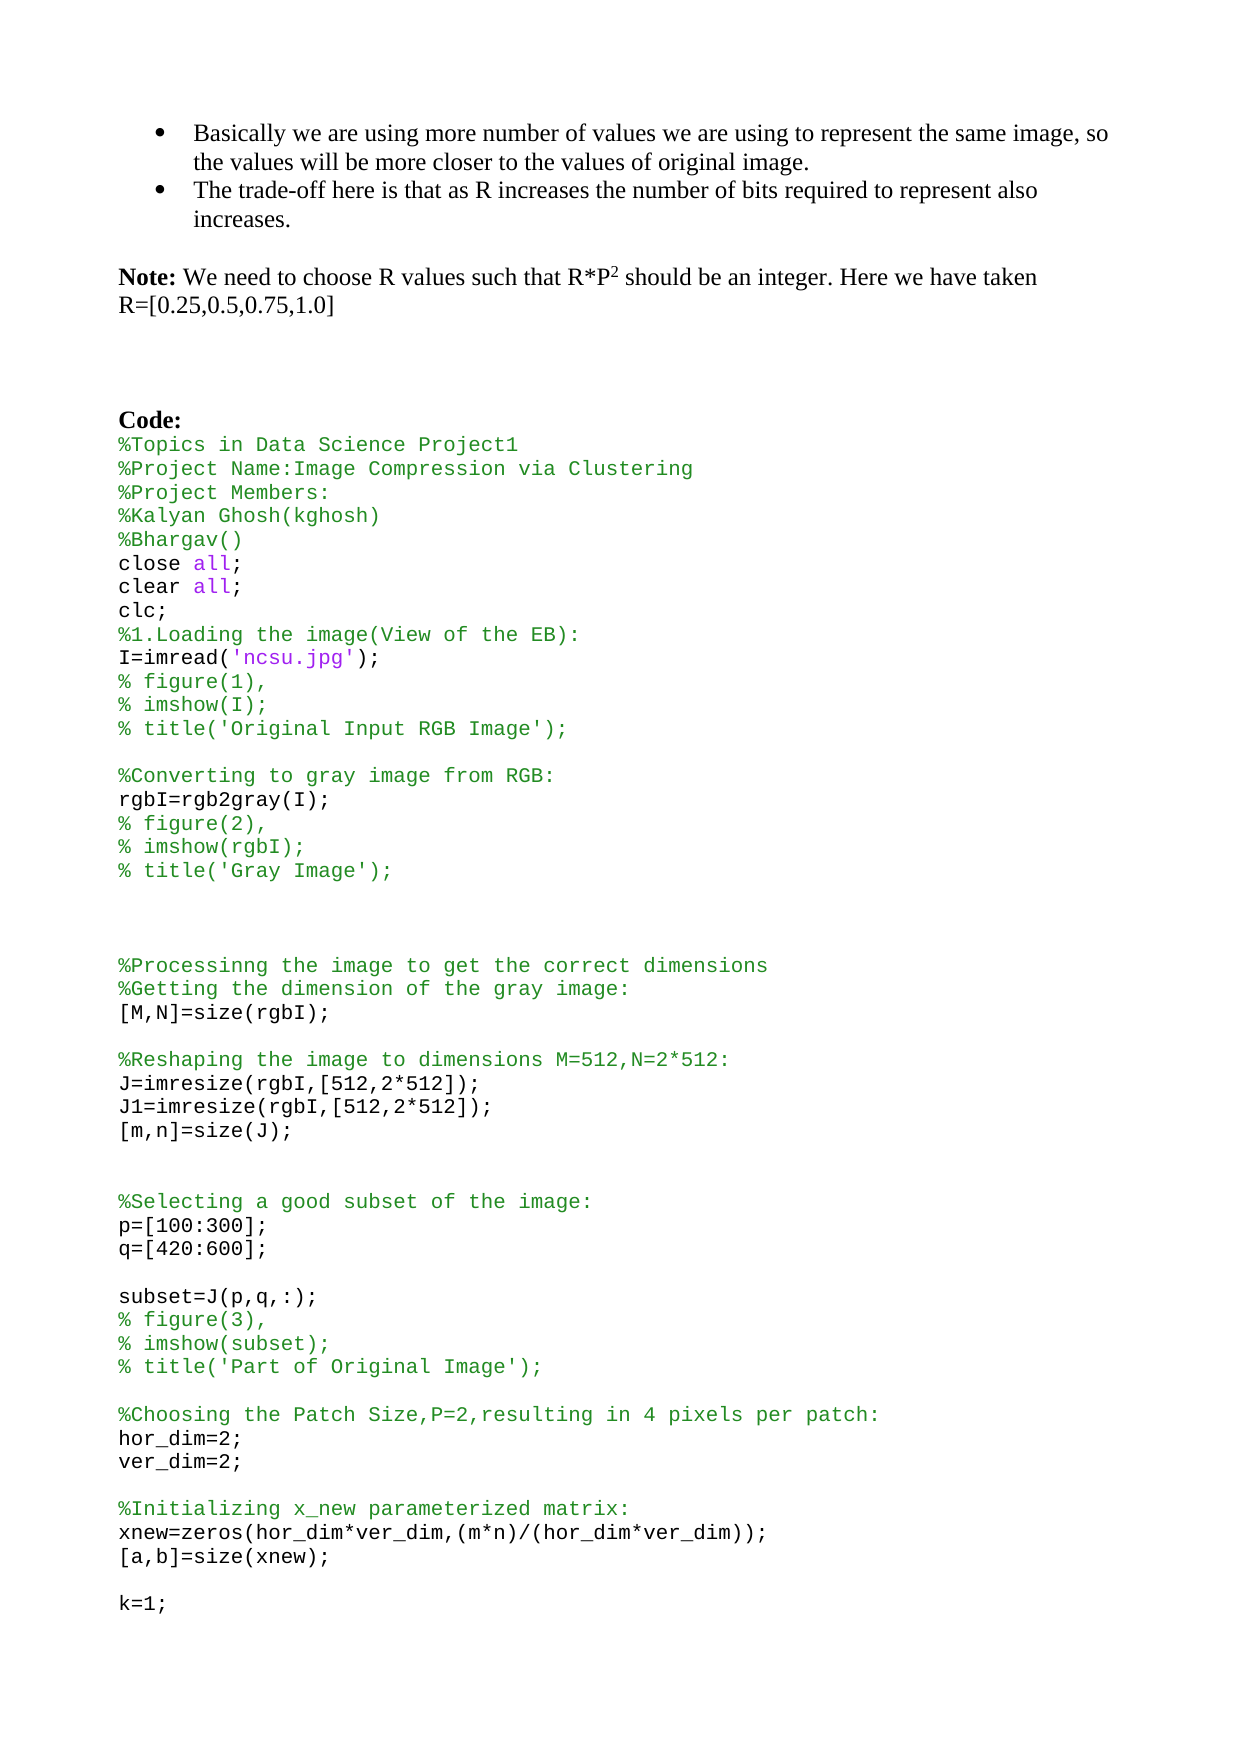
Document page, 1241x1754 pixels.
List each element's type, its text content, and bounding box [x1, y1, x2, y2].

text % figure(1), [118, 671, 1122, 694]
text xnew=zeros(hor_dim*ver_dim,(m*n)/(hor_dim*ver_dim)); [118, 1522, 1122, 1546]
list Basically we are using more number of values we are using to represent the same image, so the values will be more closer to the values of original image. [156, 118, 1122, 176]
text %Getting the dimension of the gray image: [118, 978, 1122, 1002]
text % imshow(subset); [118, 1333, 1122, 1357]
text %Project Members: [118, 482, 1122, 505]
text %Processinng the image to get the correct dimensions [118, 954, 1122, 978]
text J1=imresize(rgbI,[512,2*512]); [118, 1096, 1122, 1120]
text ver_dim=2; [118, 1451, 1122, 1475]
text % figure(3), [118, 1309, 1122, 1333]
text clc; [118, 600, 1122, 623]
text %Project Name:Image Compression via Clustering [118, 458, 1122, 482]
text Code: [118, 406, 1122, 434]
text % imshow(rgbI); [118, 836, 1122, 860]
text %Selecting a good subset of the image: [118, 1191, 1122, 1215]
text p=[100:300]; [118, 1215, 1122, 1238]
text I=imread('ncsu.jpg'); [118, 647, 1122, 671]
text %Kalyan Ghosh(kghosh) [118, 505, 1122, 529]
text subset=J(p,q,:); [118, 1286, 1122, 1309]
text hor_dim=2; [118, 1427, 1122, 1451]
text %1.Loading the image(View of the EB): [118, 623, 1122, 647]
text [M,N]=size(rgbI); [118, 1002, 1122, 1026]
text %Reshaping the image to dimensions M=512,N=2*512: [118, 1049, 1122, 1073]
text close all; [118, 553, 1122, 576]
text % title('Original Input RGB Image'); [118, 718, 1122, 742]
text % imshow(I); [118, 694, 1122, 718]
text %Converting to gray image from RGB: [118, 765, 1122, 789]
text J=imresize(rgbI,[512,2*512]); [118, 1073, 1122, 1096]
text %Bhargav() [118, 529, 1122, 553]
text clear all; [118, 576, 1122, 600]
text %Initializing x_new parameterized matrix: [118, 1498, 1122, 1522]
text q=[420:600]; [118, 1238, 1122, 1262]
text [a,b]=size(xnew); [118, 1546, 1122, 1569]
list The trade-off here is that as R increases the number of bits required to represent also increases. [156, 176, 1122, 233]
text k=1; [118, 1593, 1122, 1617]
text % title('Gray Image'); [118, 860, 1122, 884]
text %Topics in Data Science Project1 [118, 434, 1122, 458]
text rgbI=rgb2gray(I); [118, 789, 1122, 813]
text %Choosing the Patch Size,P=2,resulting in 4 pixels per patch: [118, 1404, 1122, 1427]
text % title('Part of Original Image'); [118, 1357, 1122, 1380]
text [m,n]=size(J); [118, 1120, 1122, 1144]
text Note: We need to choose R values such that R*P2 should be an integer. Here we have taken R=[0.25,0.5,0.75,1.0] [118, 262, 1122, 319]
text % figure(2), [118, 813, 1122, 836]
